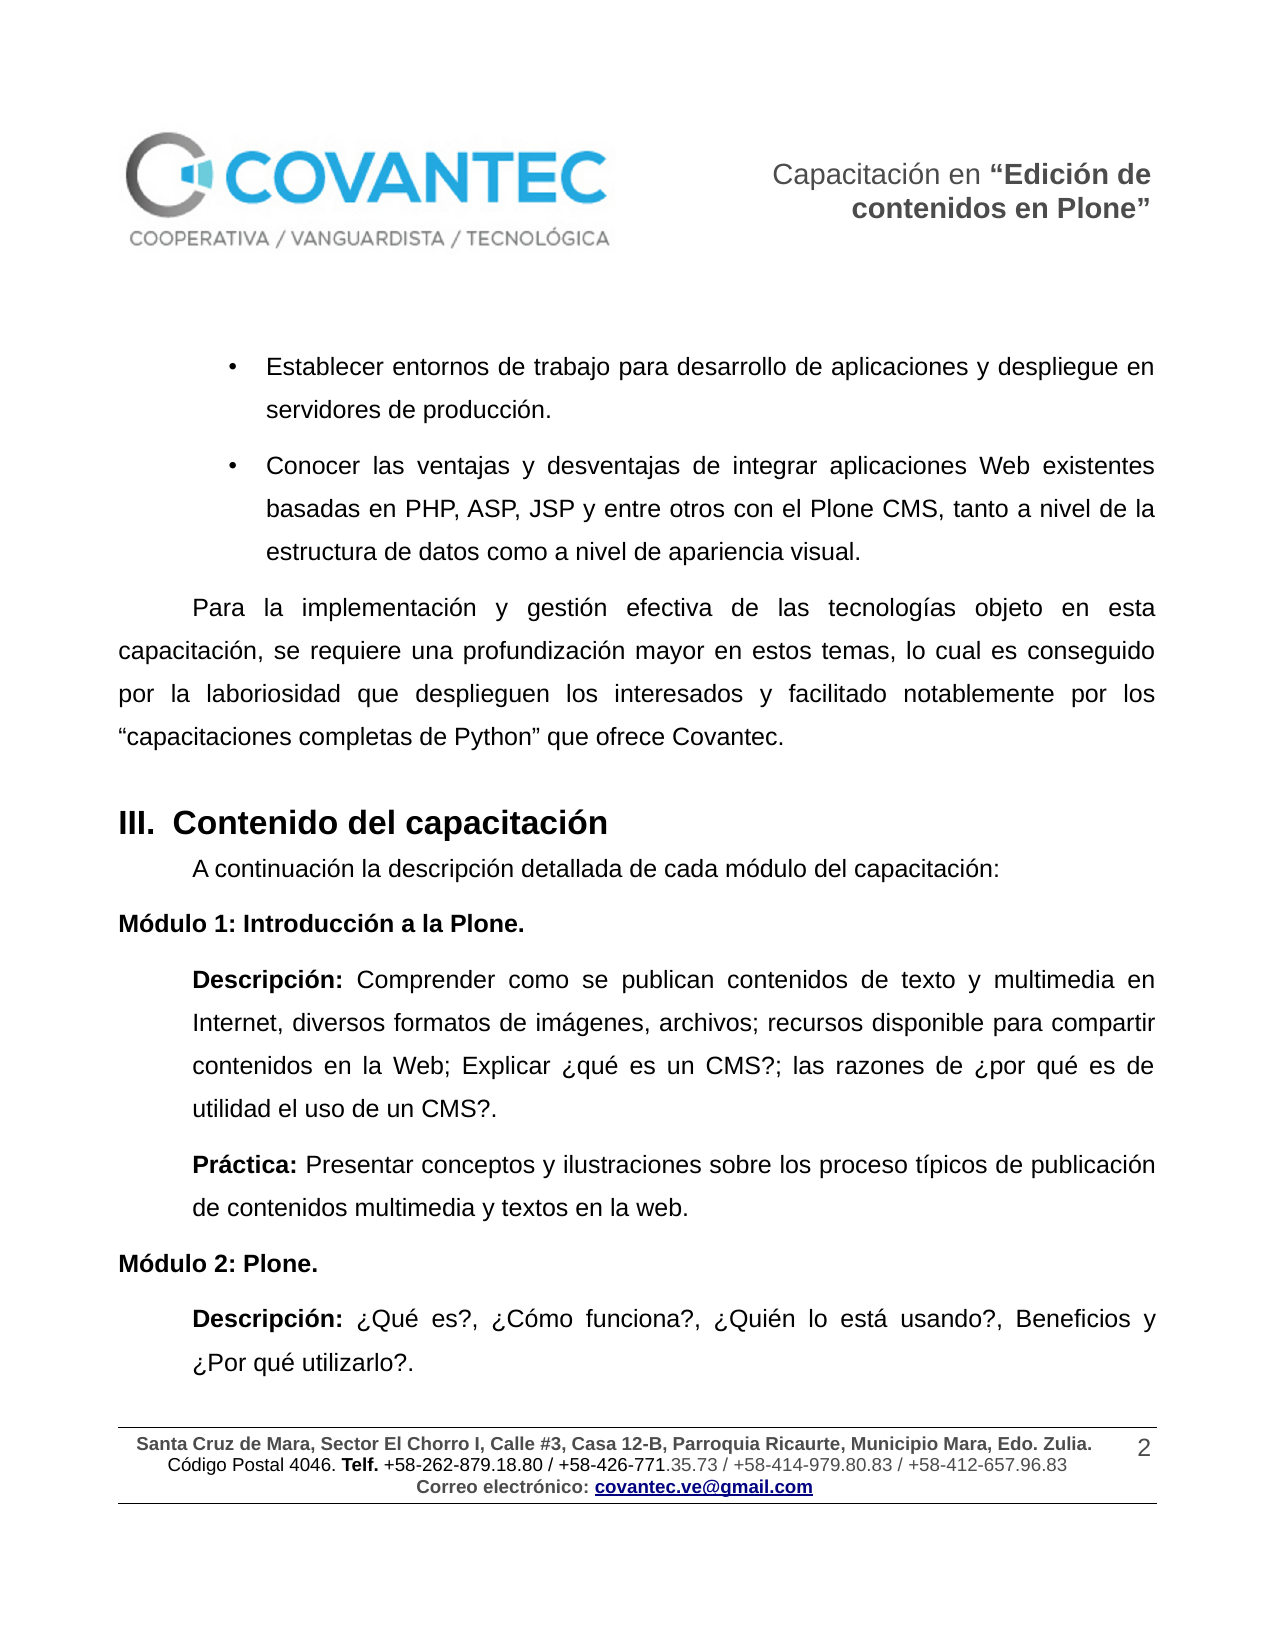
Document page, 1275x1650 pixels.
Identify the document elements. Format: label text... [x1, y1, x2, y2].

subtitle Contenido del capacitación [118, 803, 1157, 841]
text Descripción: Comprender como se publican contenidos de texto y multimedia en Internet, diversos formatos de imágenes, archivos; recursos disponible para compartir contenidos en la Web; Explicar ¿qué es un CMS?; las razones de ¿por qué es de utilidad el uso de un CMS?. [192, 965, 1157, 1123]
text Descripción: ¿Qué es?, ¿Cómo funciona?, ¿Quién lo está usando?, Beneficios y ¿Por qué utilizarlo?. [192, 1304, 1157, 1376]
list Establecer entornos de trabajo para desarrollo de aplicaciones y despliegue en servidores de producción. [228, 352, 1157, 424]
text Módulo 1: Introducción a la Plone. [118, 909, 1157, 938]
text A continuación la descripción detallada de cada módulo del capacitación: [118, 854, 1157, 882]
list Conocer las ventajas y desventajas de integrar aplicaciones Web existentes basadas en PHP, ASP, JSP y entre otros con el Plone CMS, tanto a nivel de la estructura de datos como a nivel de apariencia visual. [228, 451, 1157, 566]
text Módulo 2: Plone. [118, 1249, 1157, 1277]
text Para la implementación y gestión efectiva de las tecnologías objeto en esta capacitación, se requiere una profundización mayor en estos temas, lo cual es conseguido por la laboriosidad que desplieguen los interesados y facilitado notablemente por los “capacitaciones completas de Python” que ofrece Covantec. [118, 593, 1157, 751]
text Práctica: Presentar conceptos y ilustraciones sobre los proceso típicos de publicación de contenidos multimedia y textos en la web. [192, 1150, 1157, 1222]
picture [118, 123, 616, 255]
